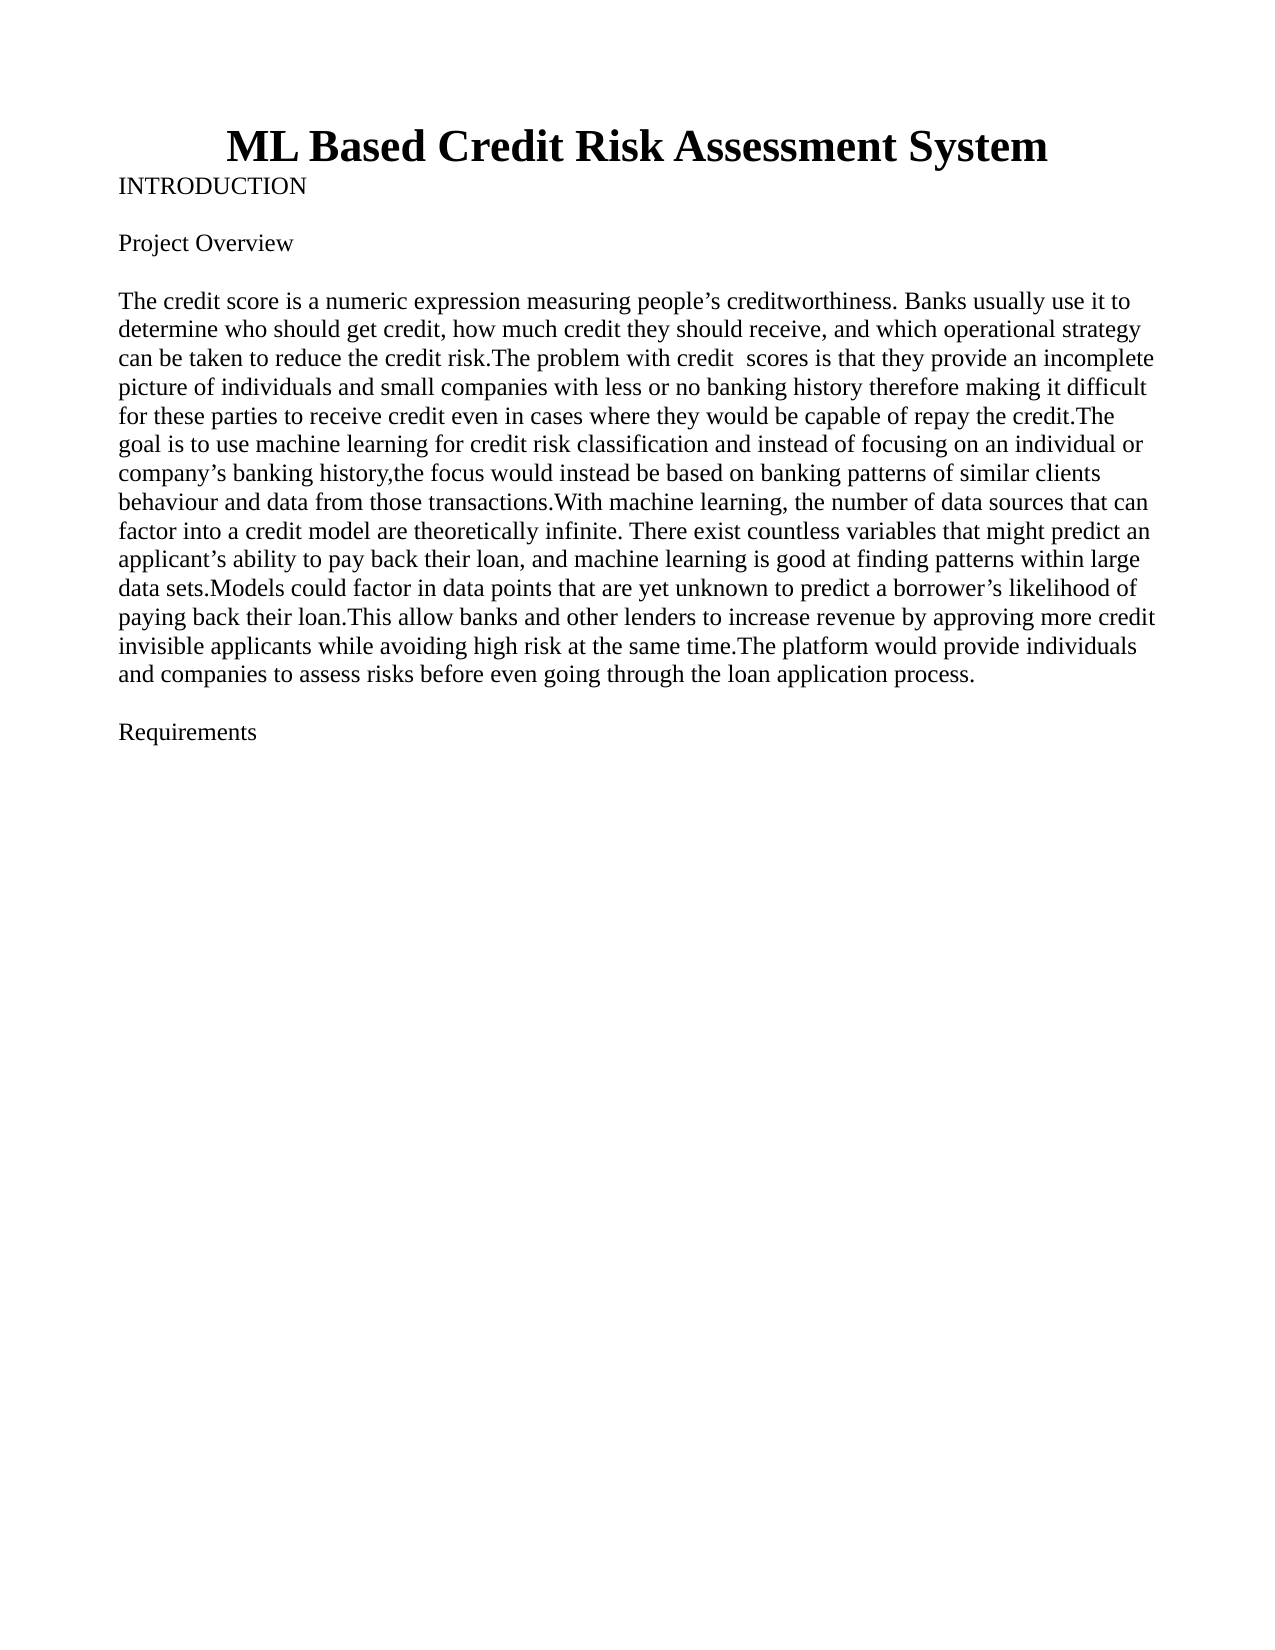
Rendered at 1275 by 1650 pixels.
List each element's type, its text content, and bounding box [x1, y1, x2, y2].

text Requirements [118, 717, 1157, 746]
text The credit score is a numeric expression measuring people’s creditworthiness. Banks usually use it to determine who should get credit, how much credit they should receive, and which operational strategy can be taken to reduce the credit risk.The problem with credit scores is that they provide an incomplete picture of individuals and small companies with less or no banking history therefore making it difficult for these parties to receive credit even in cases where they would be capable of repay the credit.The goal is to use machine learning for credit risk classification and instead of focusing on an individual or company’s banking history,the focus would instead be based on banking patterns of similar clients behaviour and data from those transactions.With machine learning, the number of data sources that can factor into a credit model are theoretically infinite. There exist countless variables that might predict an applicant’s ability to pay back their loan, and machine learning is good at finding patterns within large data sets.Models could factor in data points that are yet unknown to predict a borrower’s likelihood of paying back their loan.This allow banks and other lenders to increase revenue by approving more credit invisible applicants while avoiding high risk at the same time.The platform would provide individuals and companies to assess risks before even going through the loan application process. [118, 286, 1157, 688]
text INTRODUCTION [118, 171, 1157, 199]
text Project Overview [118, 228, 1157, 257]
text ML Based Credit Risk Assessment System [118, 118, 1157, 171]
